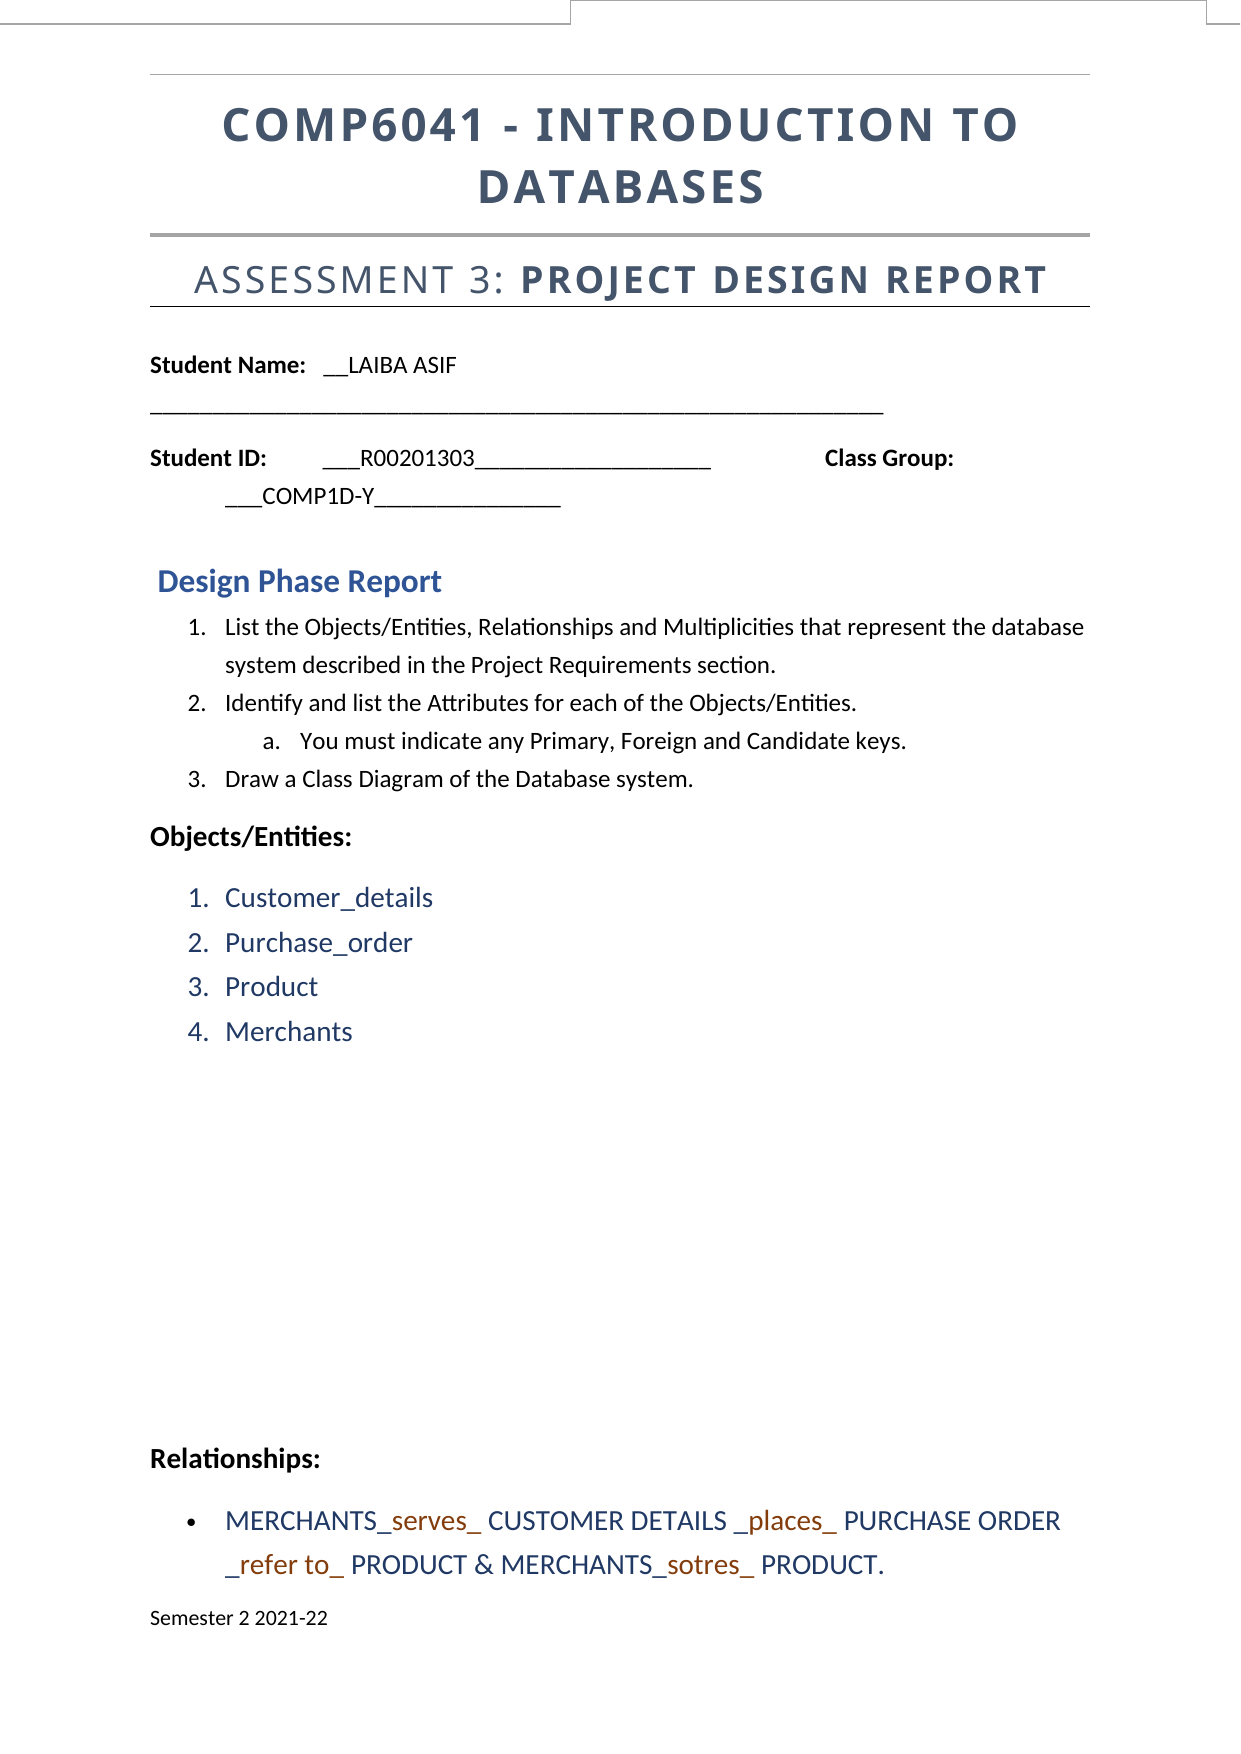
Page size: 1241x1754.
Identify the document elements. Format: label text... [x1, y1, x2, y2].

text Student Name: __LAIBA ASIF ___________________________________________________________ [150, 349, 1090, 418]
title COMP6041 - Introduction to Databases [150, 75, 1090, 233]
text Relationships: [150, 1441, 1090, 1476]
list Purchase_order [187, 924, 1090, 959]
list You must indicate any Primary, Foreign and Candidate keys. [262, 725, 1090, 756]
text Objects/Entities: [150, 818, 1090, 854]
subtitle Assessment 3: PROJECT Design REport [150, 237, 1090, 306]
list MERCHANTS_serves_ CUSTOMER DETAILS _places_ PURCHASE ORDER _refer to_ PRODUCT & MERCHANTS_sotres_ PRODUCT. [187, 1502, 1090, 1582]
list Merchants [187, 1013, 1090, 1048]
list Customer_details [187, 879, 1090, 915]
list List the Objects/Entities, Relationships and Multiplicities that represent the database system described in the Project Requirements section. [187, 611, 1090, 679]
text Student ID: ___R00201303___________________ Class Group: ___COMP1D-Y_______________ [150, 442, 1090, 511]
list Product [187, 968, 1090, 1004]
subtitle Design Phase Report [150, 560, 1090, 601]
list Identify and list the Attributes for each of the Objects/Entities. [187, 687, 1090, 717]
list Draw a Class Diagram of the Database system. [187, 763, 1090, 794]
